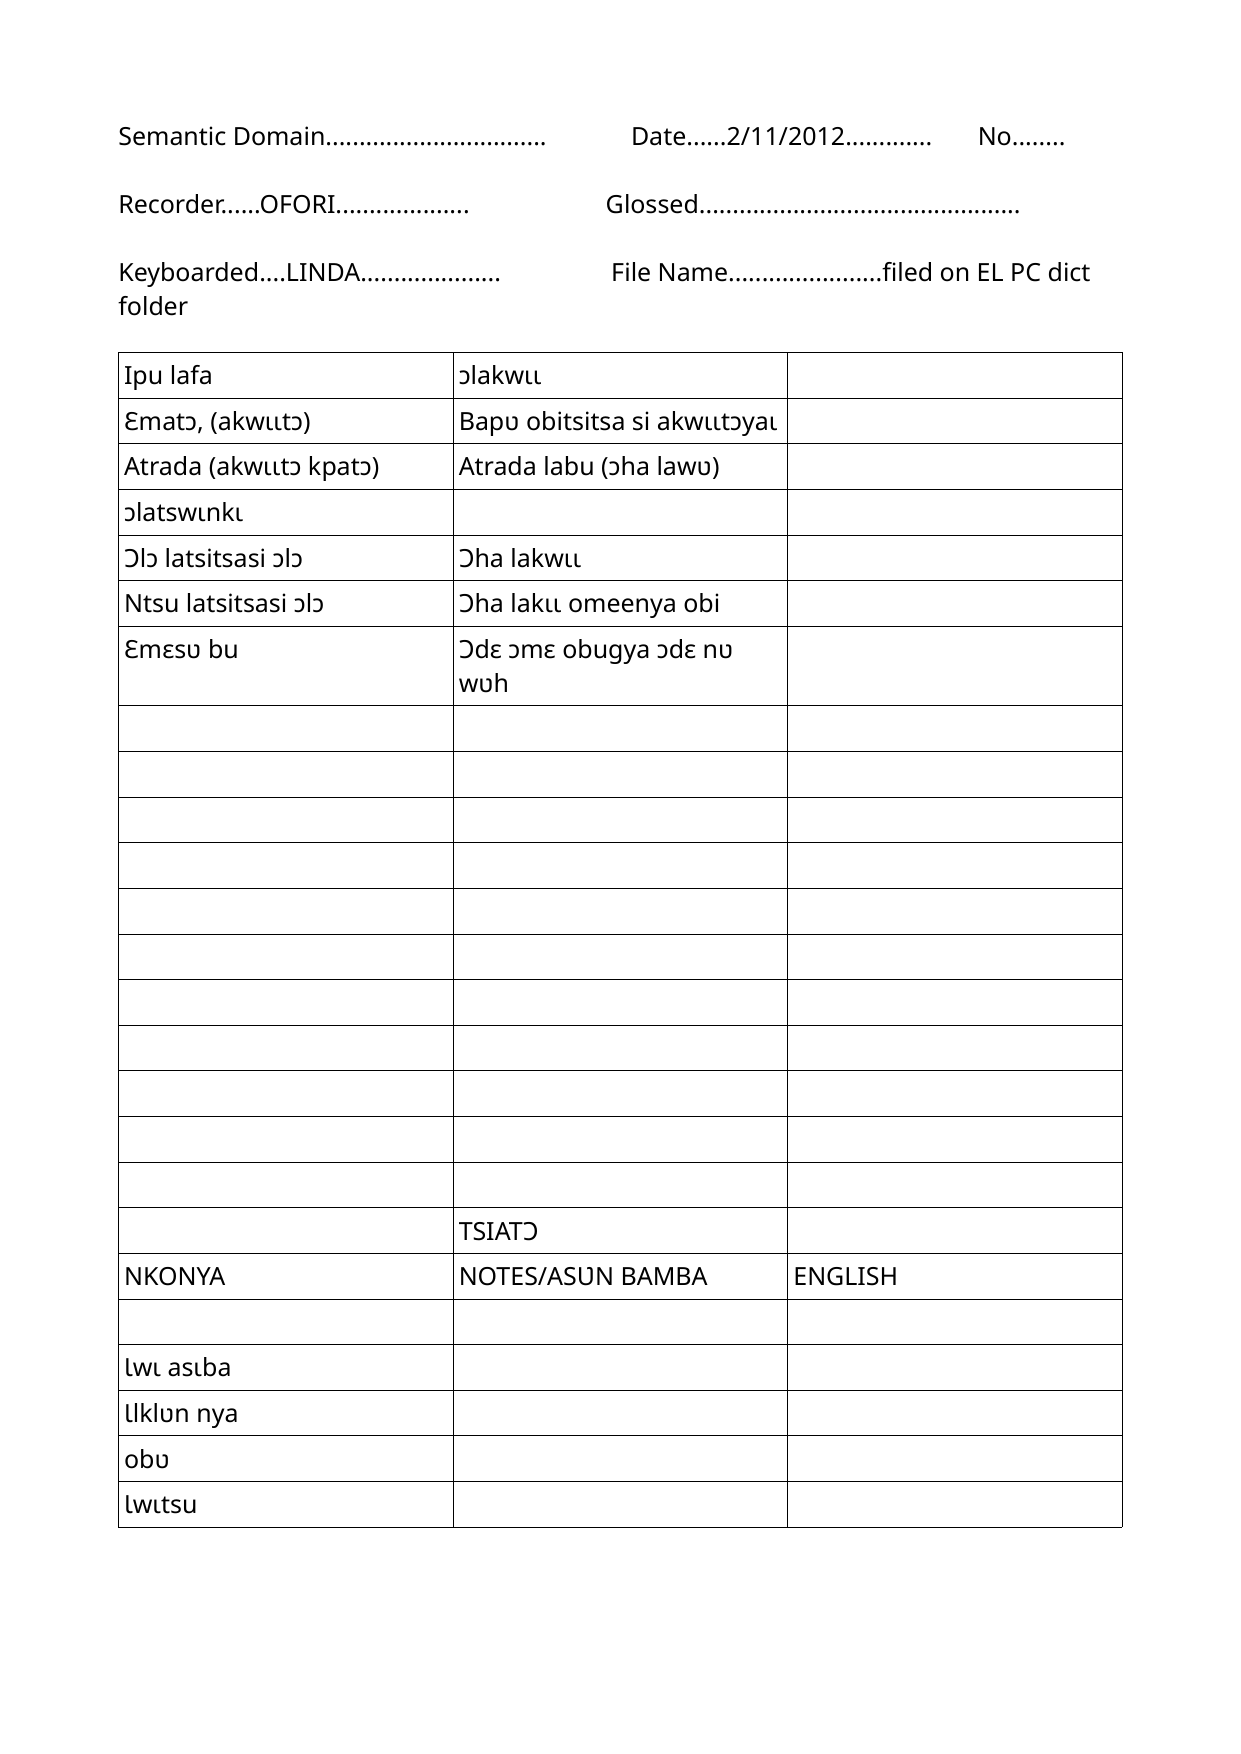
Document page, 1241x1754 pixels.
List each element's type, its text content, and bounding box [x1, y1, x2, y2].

table_cell [788, 1163, 1122, 1207]
table_cell Ɔlɔ latsitsasi ɔlɔ [119, 536, 453, 580]
table_cell [119, 935, 453, 979]
table_cell [788, 1482, 1122, 1527]
table_cell [788, 1117, 1122, 1162]
table_cell [119, 980, 453, 1025]
table_cell [119, 1300, 453, 1344]
table_cell [788, 889, 1122, 933]
table_cell [454, 706, 787, 751]
table_cell [454, 798, 787, 842]
table_cell [454, 1026, 787, 1070]
table_cell Ntsu latsitsasi ɔlɔ [119, 581, 453, 626]
table_cell [119, 1117, 453, 1162]
table_cell [119, 752, 453, 797]
table_cell [788, 1208, 1122, 1253]
table_cell [788, 490, 1122, 534]
table_cell [788, 1026, 1122, 1070]
table_cell [454, 1482, 787, 1527]
table_cell Atrada (akwɩɩtɔ kpatɔ) [119, 444, 453, 489]
table_cell [454, 1117, 787, 1162]
table_cell [119, 889, 453, 933]
table_cell [788, 444, 1122, 489]
table_cell [454, 1345, 787, 1390]
table_cell ɔlatswɩnkɩ [119, 490, 453, 534]
table_cell [454, 889, 787, 933]
table_cell [788, 353, 1122, 398]
table_cell Ɩwɩtsu [119, 1482, 453, 1527]
table_cell [119, 1071, 453, 1116]
table_cell Atrada labu (ɔha lawʋ) [454, 444, 787, 489]
table_cell [788, 627, 1122, 705]
table_cell [788, 1300, 1122, 1344]
table_cell ENGLISH [788, 1254, 1122, 1298]
table_cell [788, 706, 1122, 751]
table_cell ɔlakwɩɩ [454, 353, 787, 398]
table_cell [788, 1436, 1122, 1481]
table_cell [788, 1071, 1122, 1116]
table_cell [788, 980, 1122, 1025]
table_cell [788, 536, 1122, 580]
table_cell [454, 935, 787, 979]
table_cell NOTES/ASƲN BAMBA [454, 1254, 787, 1298]
table_cell obʋ [119, 1436, 453, 1481]
table_cell [454, 490, 787, 534]
table_cell [788, 399, 1122, 443]
table_cell [788, 798, 1122, 842]
table_cell [119, 706, 453, 751]
table_cell [454, 1436, 787, 1481]
table_cell [119, 1208, 453, 1253]
table_cell [454, 1071, 787, 1116]
table_cell Ɛmɛsʋ bu [119, 627, 453, 705]
table_cell [788, 843, 1122, 888]
table_cell [788, 935, 1122, 979]
table_cell [454, 752, 787, 797]
table_cell [119, 1163, 453, 1207]
table_cell [454, 1163, 787, 1207]
table_cell Bapʋ obitsitsa si akwɩɩtɔyaɩ [454, 399, 787, 443]
table_cell Ɔdɛ ɔmɛ obugya ɔdɛ nʋ wʋh [454, 627, 787, 705]
table_cell [788, 1345, 1122, 1390]
table_cell [119, 1026, 453, 1070]
table_cell Ɛmatɔ, (akwɩɩtɔ) [119, 399, 453, 443]
table_cell [119, 843, 453, 888]
table_cell [454, 1300, 787, 1344]
table_cell TSIATƆ [454, 1208, 787, 1253]
table_cell Ɔha lakɩɩ omeenya obi [454, 581, 787, 626]
table_cell [454, 1391, 787, 1435]
table_cell Ipu lafa [119, 353, 453, 398]
table_cell Ɔha lakwɩɩ [454, 536, 787, 580]
table_cell [788, 752, 1122, 797]
table_cell NKONYA [119, 1254, 453, 1298]
table_cell [454, 843, 787, 888]
table_cell [788, 1391, 1122, 1435]
table_cell [454, 980, 787, 1025]
table_cell Ɩwɩ asɩba [119, 1345, 453, 1390]
table_cell [788, 581, 1122, 626]
table_cell Ɩlklʋn nya [119, 1391, 453, 1435]
table_cell [119, 798, 453, 842]
